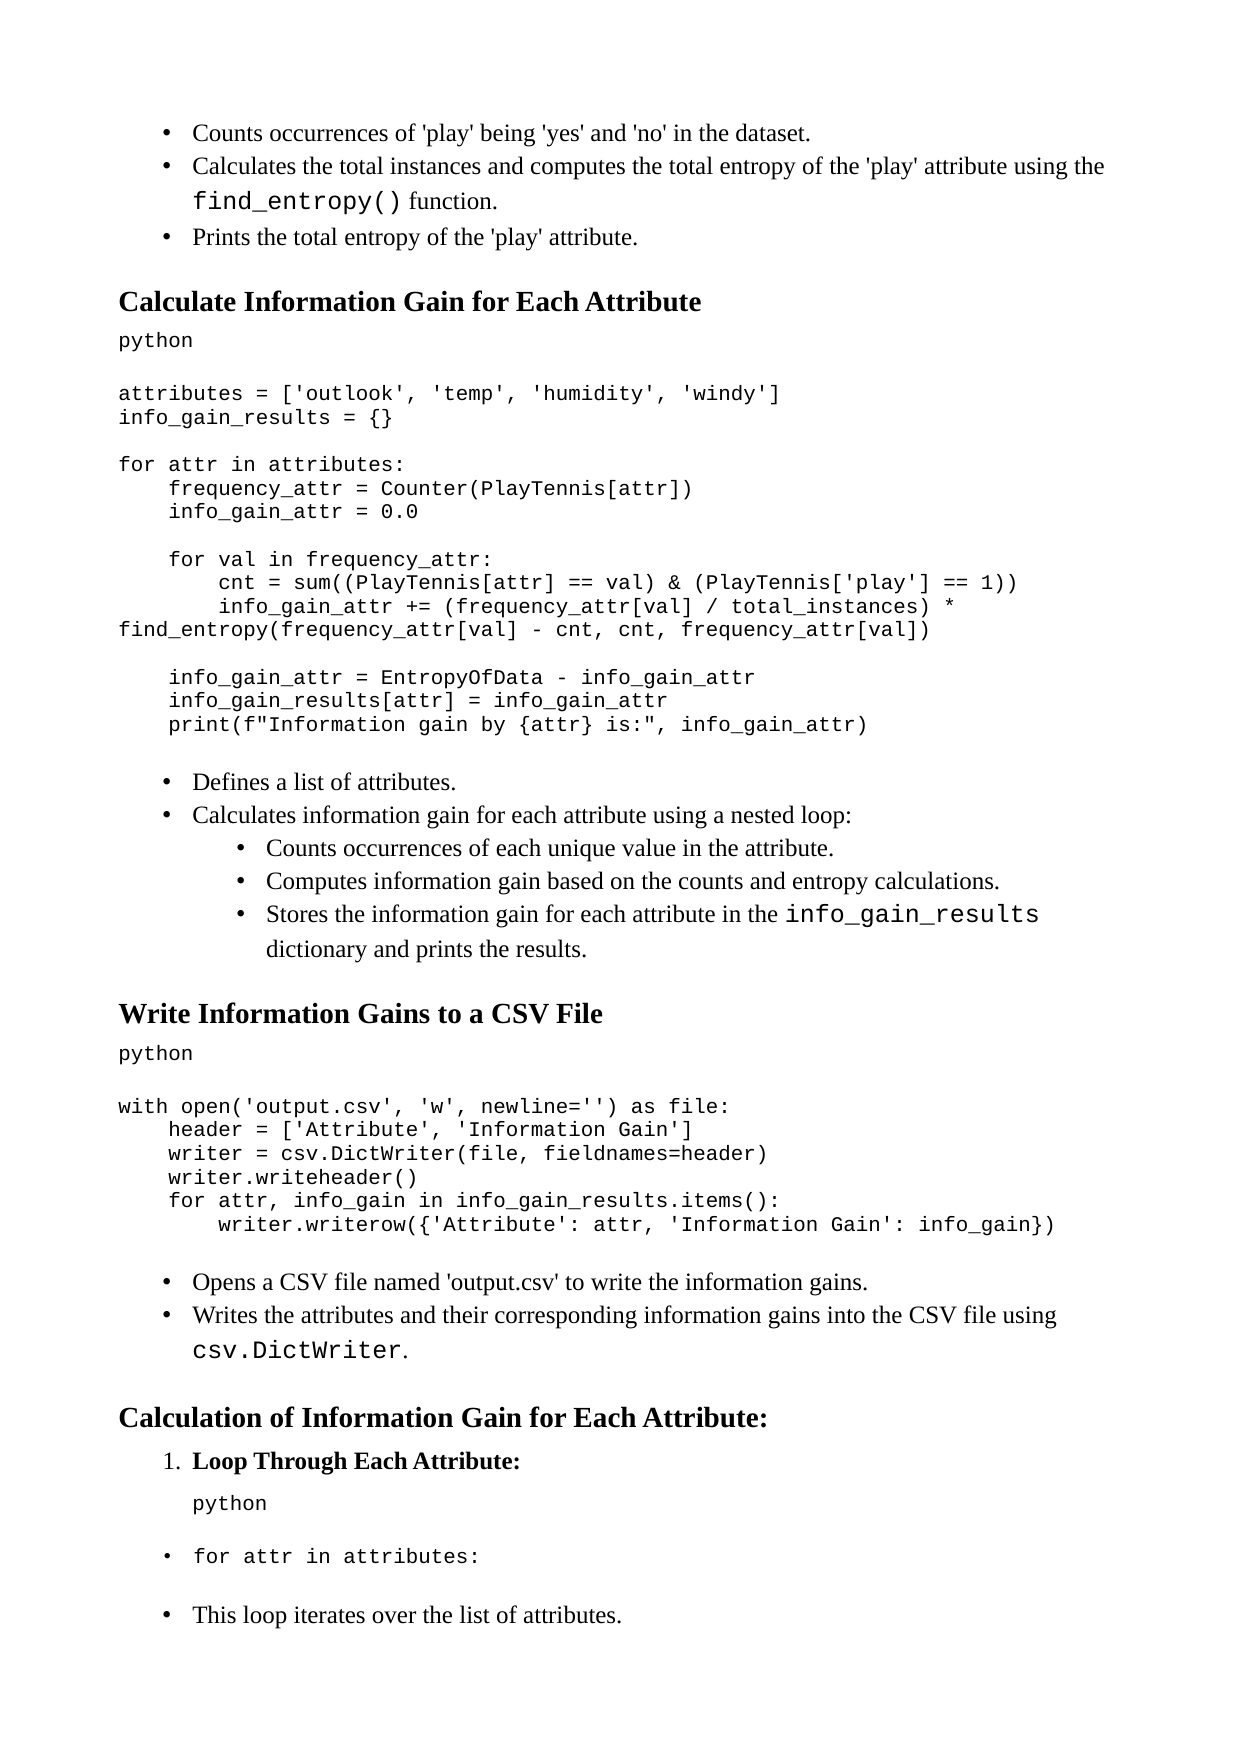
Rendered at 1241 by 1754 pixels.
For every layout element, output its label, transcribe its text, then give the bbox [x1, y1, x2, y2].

text for attr in attributes: [118, 454, 1122, 478]
list for attr in attributes: [164, 1547, 1122, 1570]
list Writes the attributes and their corresponding information gains into the CSV file using csv.DictWriter. [162, 1300, 1122, 1366]
text writer.writeheader() [118, 1167, 1122, 1190]
list Computes information gain based on the counts and entropy calculations. [236, 866, 1122, 895]
list This loop iterates over the list of attributes. [162, 1600, 1122, 1628]
list Counts occurrences of each unique value in the attribute. [236, 833, 1122, 862]
text attributes = ['outlook', 'temp', 'humidity', 'windy'] [118, 383, 1122, 407]
list Counts occurrences of 'play' being 'yes' and 'no' in the dataset. [162, 118, 1122, 147]
text print(f"Information gain by {attr} is:", info_gain_attr) [118, 714, 1122, 738]
list Calculates the total instances and computes the total entropy of the 'play' attribute using the find_entropy() function. [162, 151, 1122, 217]
list Calculates information gain for each attribute using a nested loop: [162, 800, 1122, 829]
text info_gain_attr = 0.0 [118, 501, 1122, 525]
list python [162, 1493, 1122, 1517]
list Prints the total entropy of the 'play' attribute. [162, 222, 1122, 250]
text header = ['Attribute', 'Information Gain'] [118, 1119, 1122, 1143]
text for attr, info_gain in info_gain_results.items(): [118, 1190, 1122, 1214]
text info_gain_results = {} [118, 407, 1122, 430]
text cnt = sum((PlayTennis[attr] == val) & (PlayTennis['play'] == 1)) [118, 572, 1122, 596]
list Opens a CSV file named 'output.csv' to write the information gains. [162, 1267, 1122, 1296]
list Loop Through Each Attribute: [162, 1446, 1122, 1474]
text for val in frequency_attr: [118, 548, 1122, 572]
text with open('output.csv', 'w', newline='') as file: [118, 1096, 1122, 1119]
subtitle Calculate Information Gain for Each Attribute [118, 284, 1122, 317]
text python [118, 330, 1122, 353]
subtitle Calculation of Information Gain for Each Attribute: [118, 1400, 1122, 1433]
text info_gain_results[attr] = info_gain_attr [118, 690, 1122, 714]
subtitle Write Information Gains to a CSV File [118, 997, 1122, 1030]
text info_gain_attr = EntropyOfData - info_gain_attr [118, 667, 1122, 690]
text writer.writerow({'Attribute': attr, 'Information Gain': info_gain}) [118, 1214, 1122, 1238]
text python [118, 1043, 1122, 1066]
text info_gain_attr += (frequency_attr[val] / total_instances) * find_entropy(frequency_attr[val] - cnt, cnt, frequency_attr[val]) [118, 596, 1122, 643]
list Defines a list of attributes. [162, 767, 1122, 796]
text writer = csv.DictWriter(file, fieldnames=header) [118, 1143, 1122, 1167]
list Stores the information gain for each attribute in the info_gain_results dictionary and prints the results. [236, 899, 1122, 963]
text frequency_attr = Counter(PlayTennis[attr]) [118, 478, 1122, 501]
